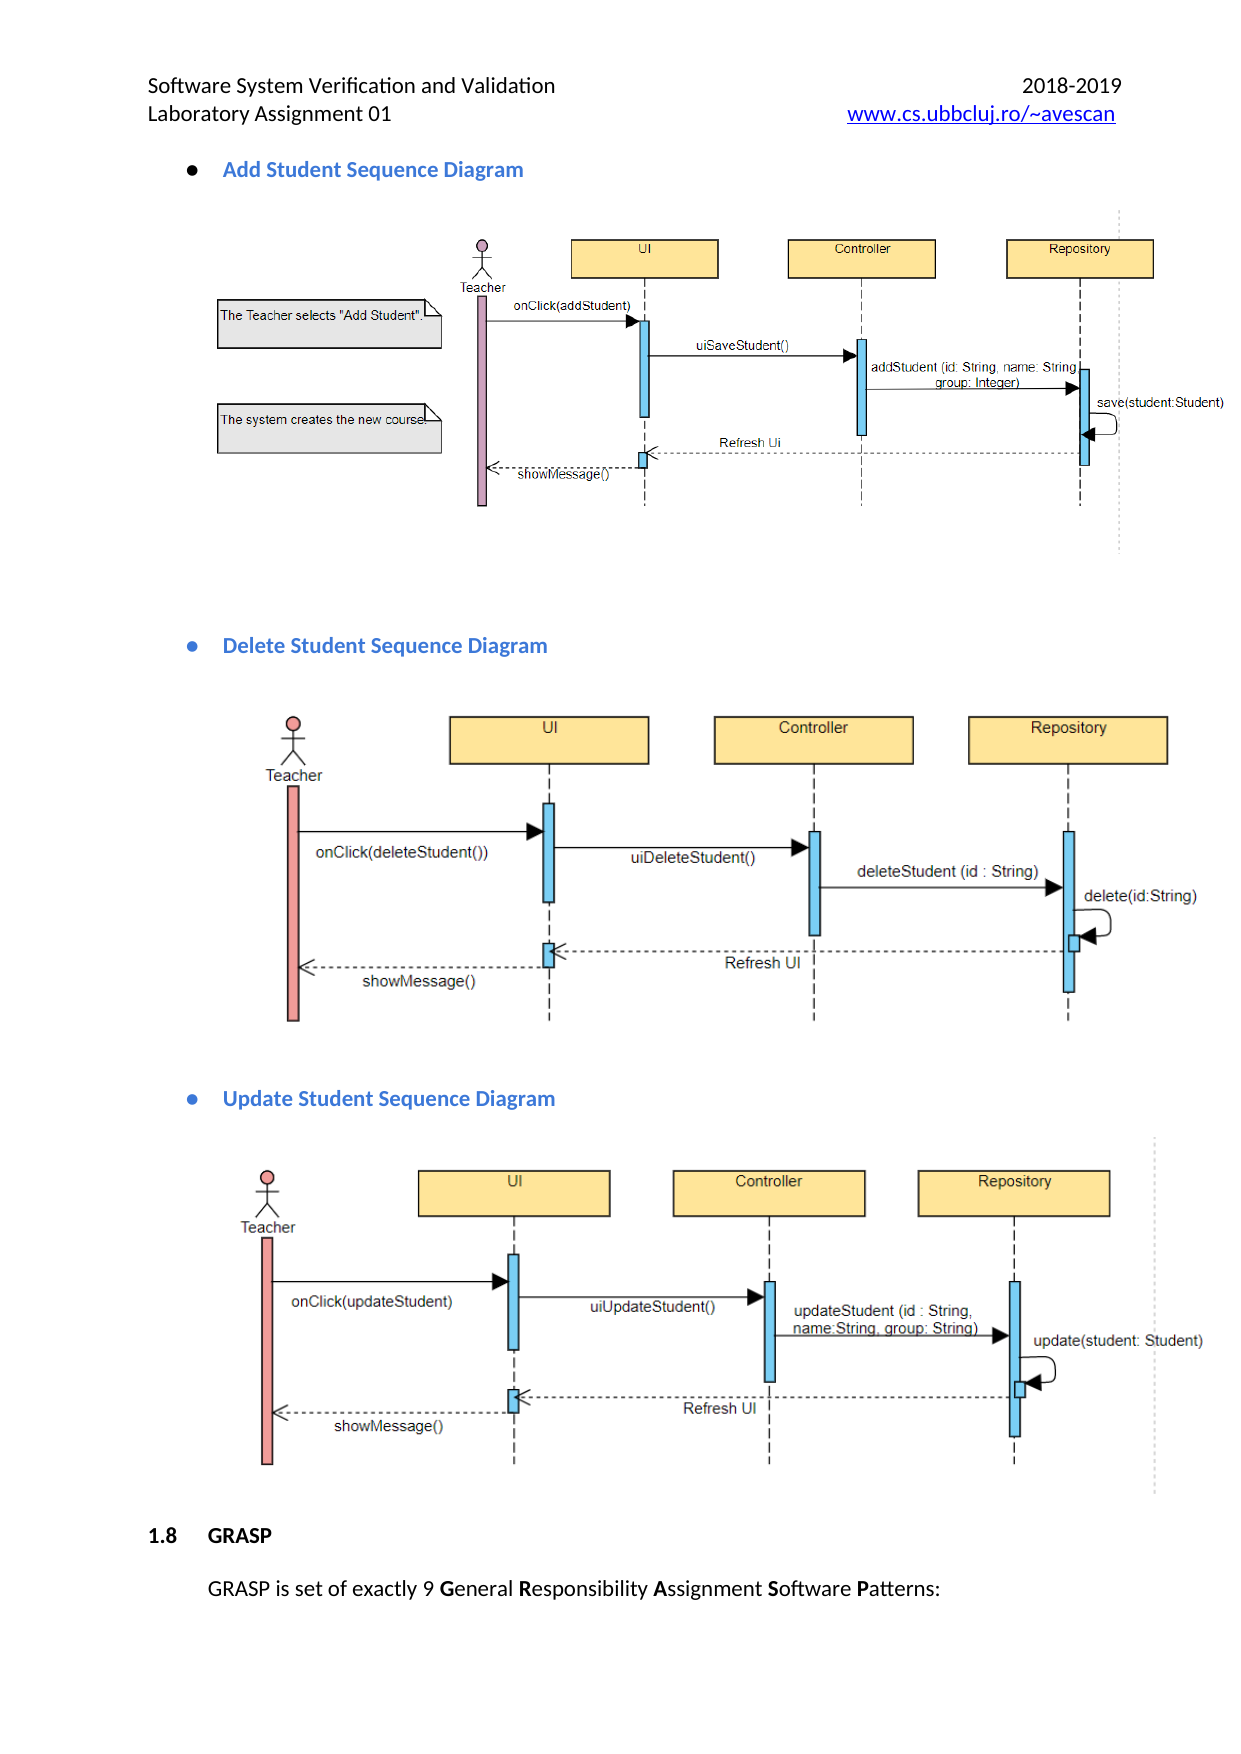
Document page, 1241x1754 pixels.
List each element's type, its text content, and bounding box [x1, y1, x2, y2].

text GRASP is set of exactly 9 General Responsibility Assignment Software Patterns: [208, 1574, 1137, 1602]
list Delete Student Sequence Diagram [185, 632, 1137, 659]
list Add Student Sequence Diagram [185, 155, 1137, 183]
list GRASP [148, 1521, 1137, 1549]
picture [207, 207, 1241, 554]
list Update Student Sequence Diagram [185, 1084, 1137, 1113]
picture [222, 1137, 1213, 1496]
picture [222, 684, 1213, 1060]
